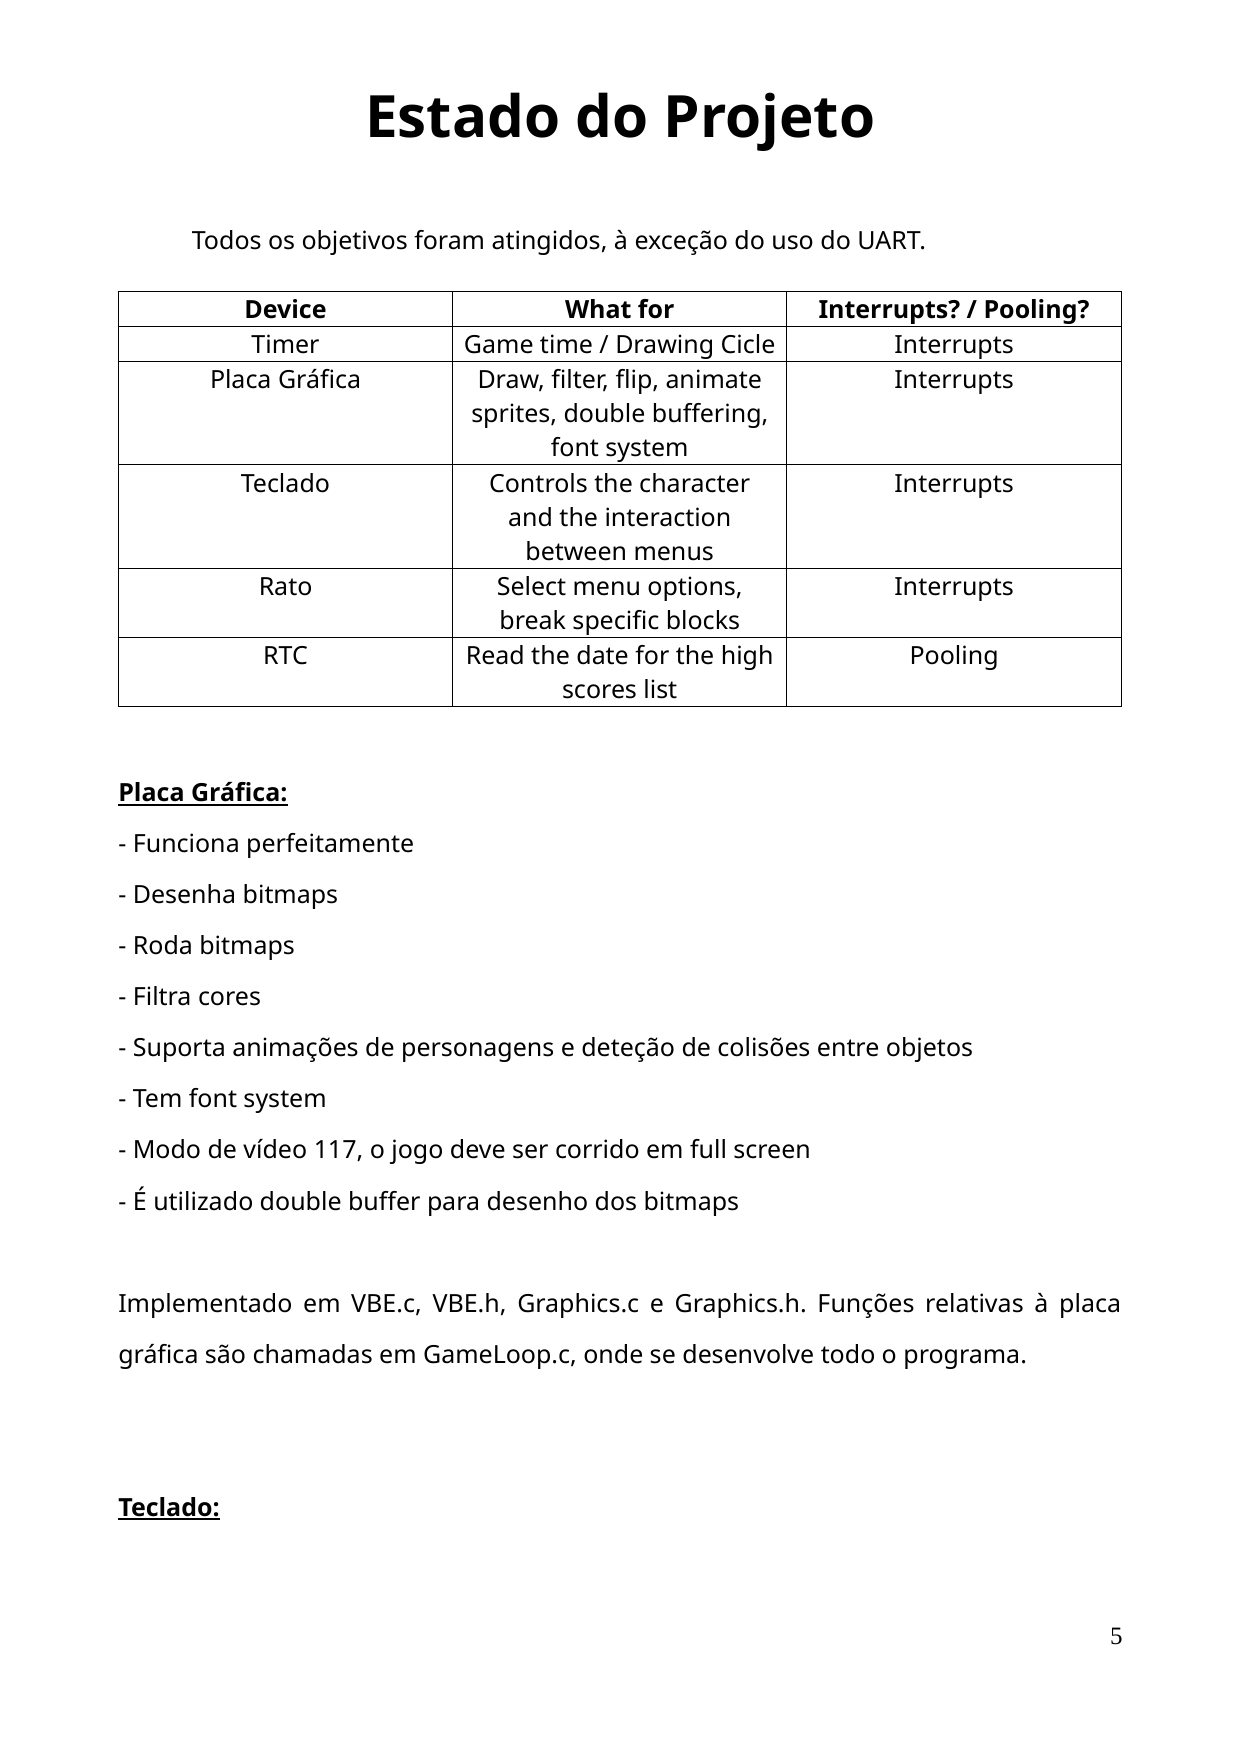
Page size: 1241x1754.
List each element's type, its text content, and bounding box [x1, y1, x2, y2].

text - Modo de vídeo 117, o jogo deve ser corrido em full screen [118, 1132, 1122, 1166]
table_cell Interrupts [787, 327, 1121, 361]
text Estado do Projeto [118, 75, 1122, 154]
table_cell Interrupts [787, 465, 1121, 567]
table_cell Teclado [119, 465, 452, 567]
table_cell Draw, filter, flip, animate sprites, double buffering, font system [453, 362, 786, 464]
text Todos os objetivos foram atingidos, à exceção do uso do UART. [118, 223, 1122, 257]
table_cell Pooling [787, 638, 1121, 706]
text - Desenha bitmaps [118, 877, 1122, 911]
table_cell Interrupts [787, 362, 1121, 464]
text Teclado: [118, 1489, 1122, 1523]
table_cell RTC [119, 638, 452, 706]
table_header What for [453, 292, 786, 326]
table_cell Timer [119, 327, 452, 361]
text - Suporta animações de personagens e deteção de colisões entre objetos [118, 1030, 1122, 1064]
table_cell Select menu options, break specific blocks [453, 569, 786, 637]
text - Tem font system [118, 1081, 1122, 1115]
table_cell Read the date for the high scores list [453, 638, 786, 706]
text Placa Gráfica: [118, 775, 1122, 809]
table_cell Rato [119, 569, 452, 637]
table_header Device [119, 292, 452, 326]
text - É utilizado double buffer para desenho dos bitmaps [118, 1183, 1122, 1217]
table_cell Interrupts [787, 569, 1121, 637]
table_cell Placa Gráfica [119, 362, 452, 464]
table_cell Game time / Drawing Cicle [453, 327, 786, 361]
text - Roda bitmaps [118, 928, 1122, 962]
text - Funciona perfeitamente [118, 826, 1122, 860]
table_cell Controls the character and the interaction between menus [453, 465, 786, 567]
table_header Interrupts? / Pooling? [787, 292, 1121, 326]
text Implementado em VBE.c, VBE.h, Graphics.c e Graphics.h. Funções relativas à placa gráfica são chamadas em GameLoop.c, onde se desenvolve todo o programa. [118, 1285, 1122, 1370]
text - Filtra cores [118, 979, 1122, 1013]
